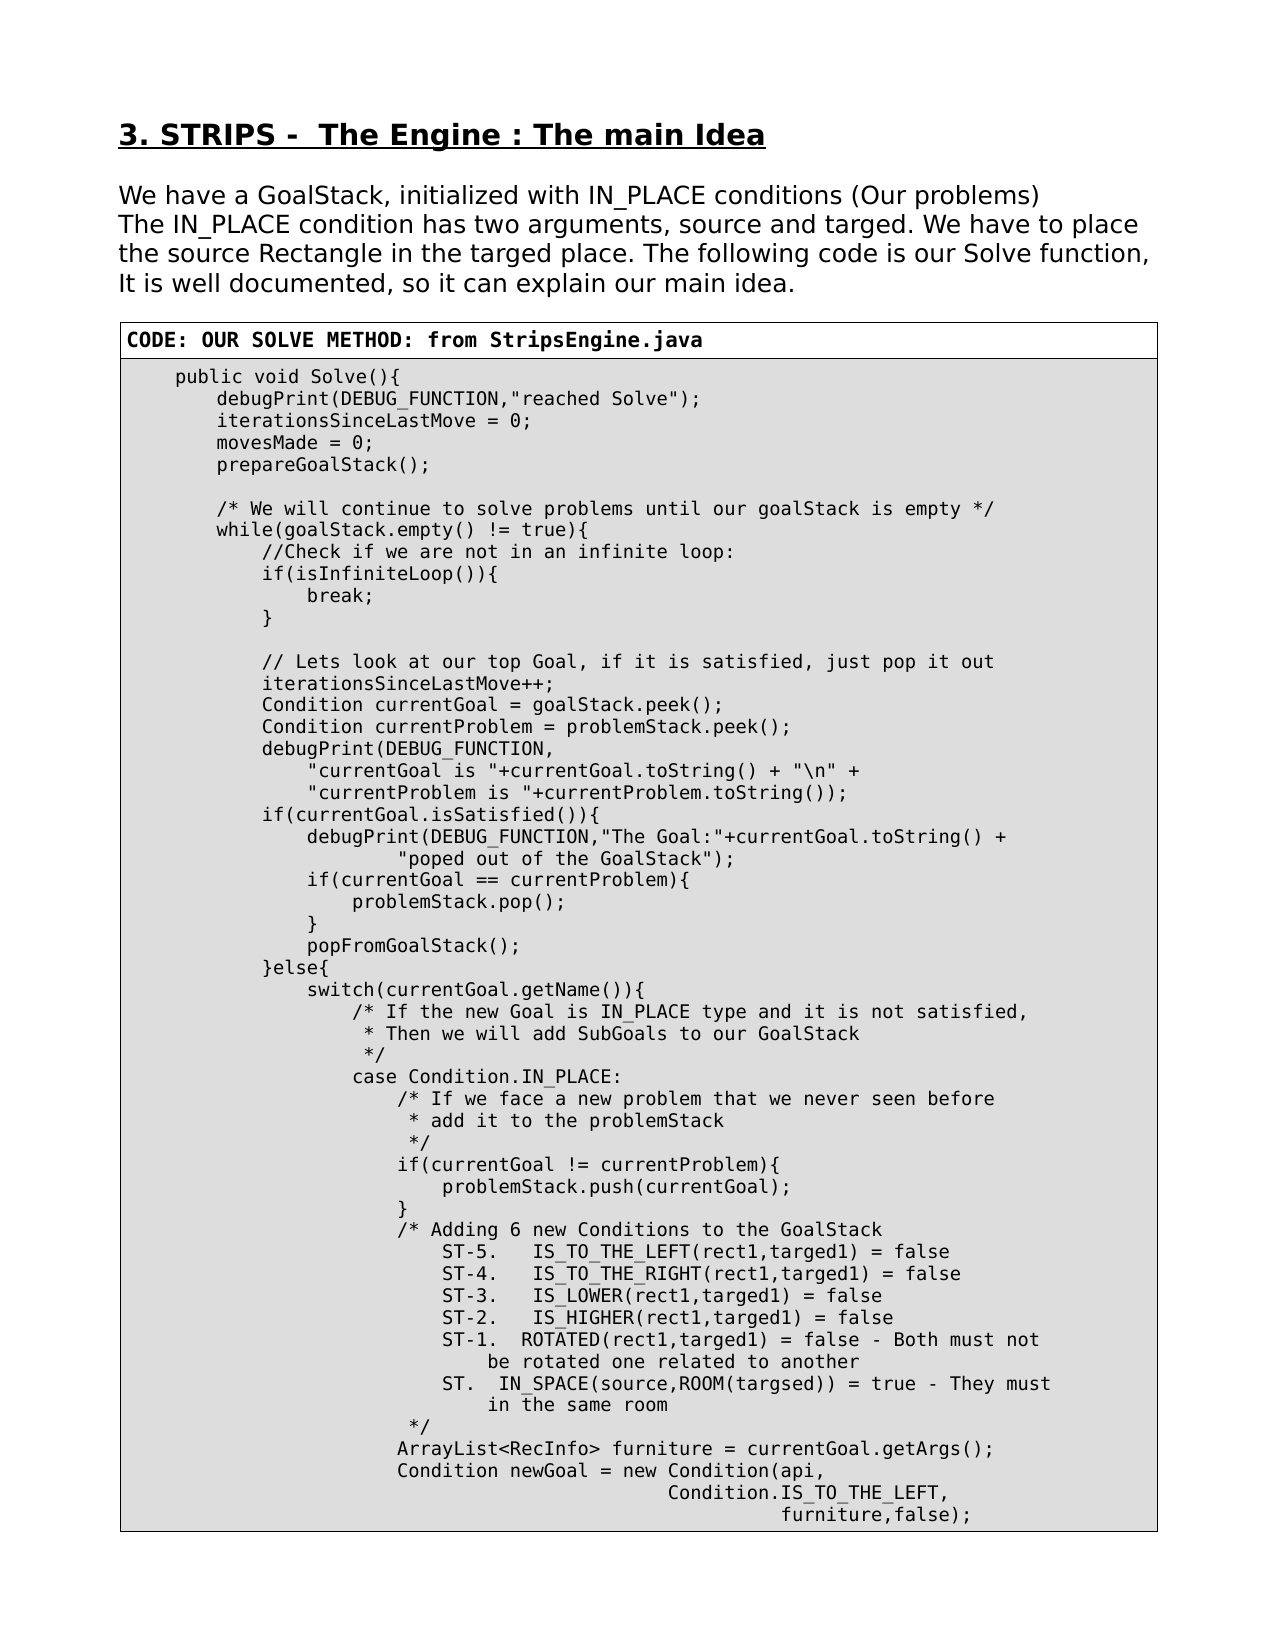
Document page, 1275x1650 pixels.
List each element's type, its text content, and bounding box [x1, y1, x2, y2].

text The IN_PLACE condition has two arguments, source and targed. We have to place the source Rectangle in the targed place. The following code is our Solve function, It is well documented, so it can explain our main idea. [118, 210, 1157, 298]
text 3. STRIPS - The Engine : The main Idea [118, 118, 1157, 152]
table_header CODE: OUR SOLVE METHOD: from StripsEngine.java [121, 323, 1157, 358]
text We have a GoalStack, initialized with IN_PLACE conditions (Our problems) [118, 181, 1157, 210]
table_cell public void Solve(){ debugPrint(DEBUG_FUNCTION,"reached Solve"); iterationsSinceLastMove = 0; movesMade = 0; prepareGoalStack(); /* We will continue to solve problems until our goalStack is empty */ while(goalStack.empty() != true){ //Check if we are not in an infinite loop: if(isInfiniteLoop()){ break; } // Lets look at our top Goal, if it is satisfied, just pop it out iterationsSinceLastMove++; Condition currentGoal = goalStack.peek(); Condition currentProblem = problemStack.peek(); debugPrint(DEBUG_FUNCTION, "currentGoal is "+currentGoal.toString() + "\n" + "currentProblem is "+currentProblem.toString()); if(currentGoal.isSatisfied()){ debugPrint(DEBUG_FUNCTION,"The Goal:"+currentGoal.toString() + "poped out of the GoalStack"); if(currentGoal == currentProblem){ problemStack.pop(); } popFromGoalStack(); }else{ switch(currentGoal.getName()){ /* If the new Goal is IN_PLACE type and it is not satisfied, * Then we will add SubGoals to our GoalStack */ case Condition.IN_PLACE: /* If we face a new problem that we never seen before * add it to the problemStack */ if(currentGoal != currentProblem){ problemStack.push(currentGoal); } /* Adding 6 new Conditions to the GoalStack ST-5. IS_TO_THE_LEFT(rect1,targed1) = false ST-4. IS_TO_THE_RIGHT(rect1,targed1) = false ST-3. IS_LOWER(rect1,targed1) = false ST-2. IS_HIGHER(rect1,targed1) = false ST-1. ROTATED(rect1,targed1) = false - Both must not be rotated one related to another ST. IN_SPACE(source,ROOM(targsed)) = true - They must in the same room */ ArrayList<RecInfo> furniture = currentGoal.getArgs(); Condition newGoal = new Condition(api, Condition.IS_TO_THE_LEFT, furniture,false); [121, 359, 1157, 1531]
